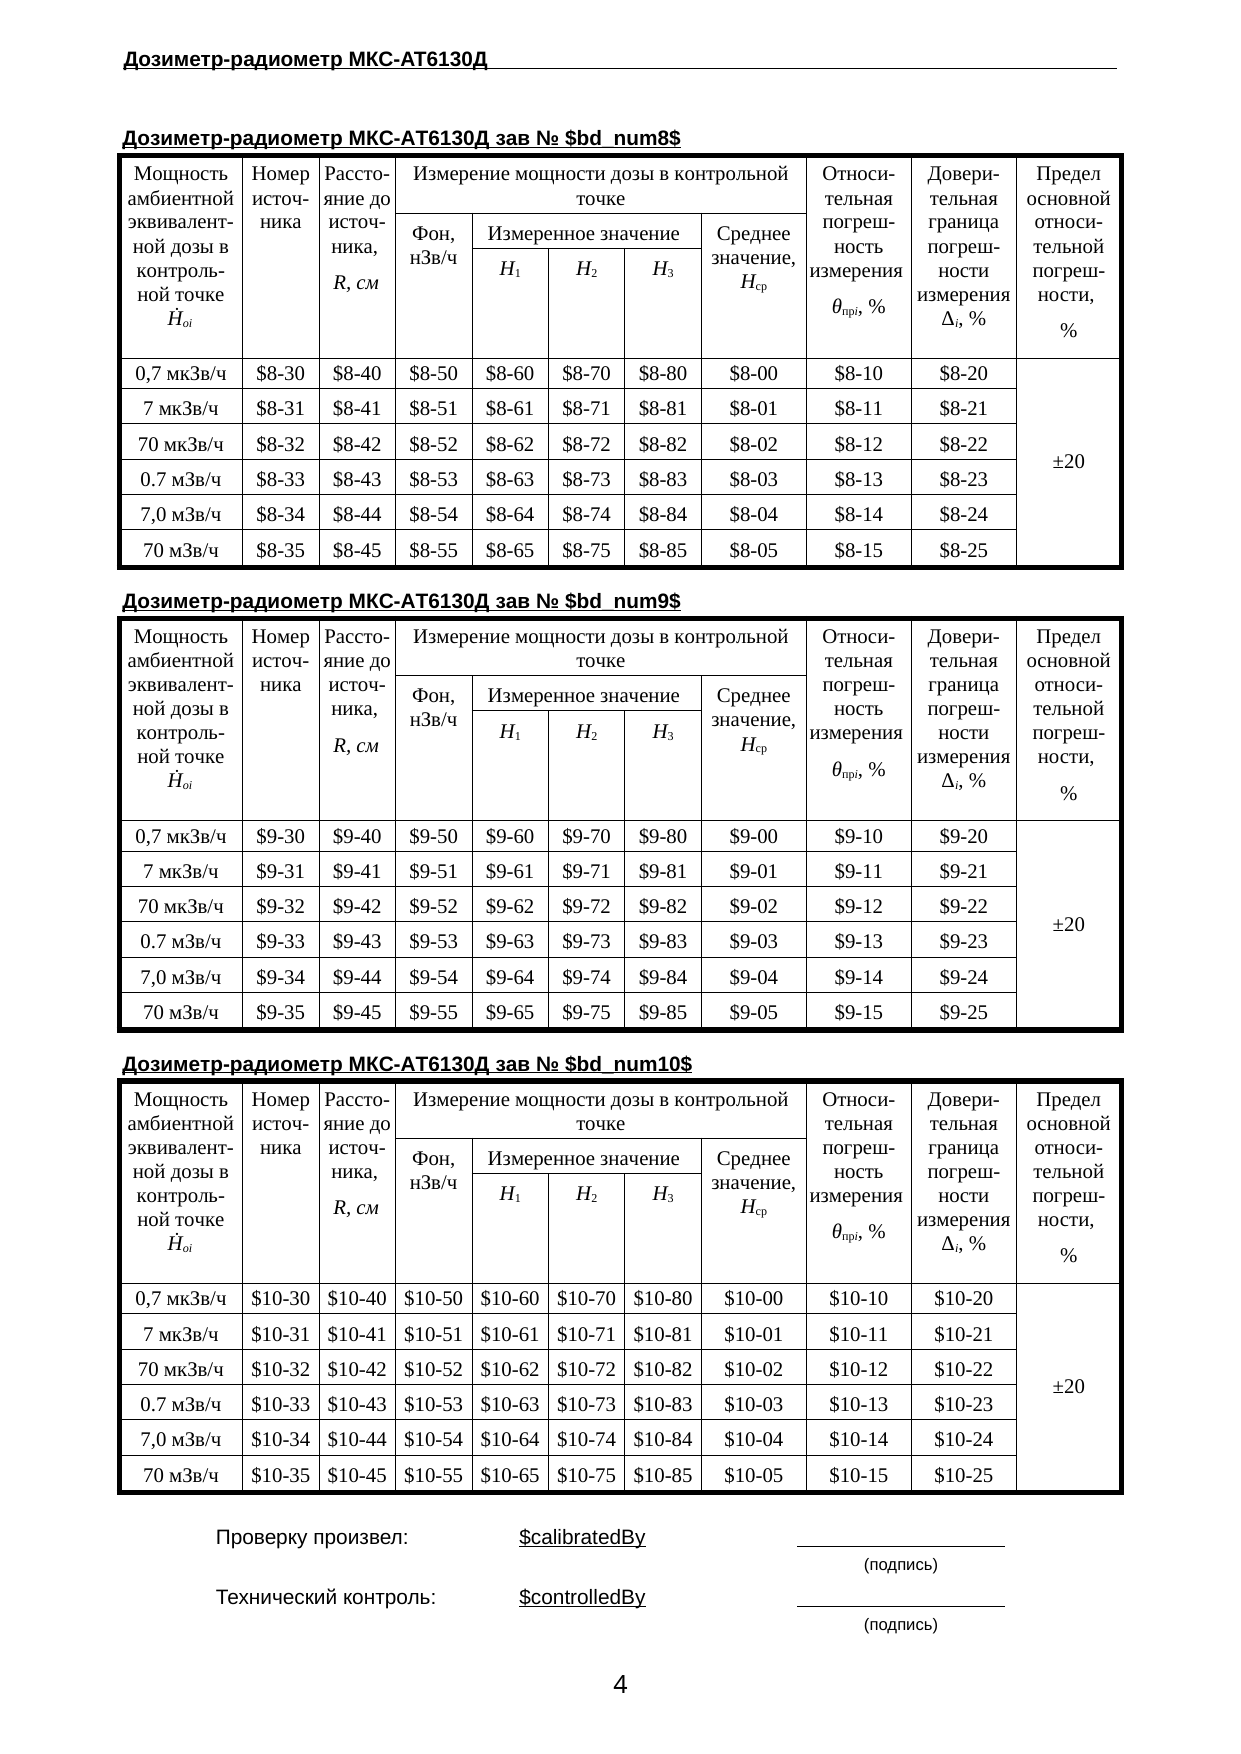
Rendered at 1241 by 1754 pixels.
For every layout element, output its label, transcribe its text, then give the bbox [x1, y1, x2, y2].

table_cell $8-40 [320, 359, 395, 388]
table_cell $8-52 [396, 424, 472, 459]
table_cell $10-71 [549, 1314, 624, 1348]
table_header Проверку произвел: [210, 1520, 513, 1555]
table_cell $9-51 [396, 852, 472, 886]
table_cell $8-13 [807, 460, 911, 494]
table_cell $8-00 [702, 359, 806, 388]
table_cell $10-75 [549, 1456, 624, 1490]
table_cell $8-31 [243, 389, 319, 423]
table_cell Довери-тельная граница погреш-ности измерения Δi, % [912, 158, 1016, 358]
table_cell $8-43 [320, 460, 395, 494]
table_cell $8-85 [625, 530, 701, 564]
table_cell 70 мЗв/ч [122, 1456, 242, 1490]
table_cell $10-55 [396, 1456, 472, 1490]
table_cell Относи-тельная погреш-ность измерения θпрi, % [807, 621, 911, 820]
table_cell $10-11 [807, 1314, 911, 1348]
table_cell 0,7 мкЗв/ч [122, 821, 242, 851]
table_cell $9-75 [549, 993, 624, 1027]
table_cell $9-61 [473, 852, 548, 886]
table_cell $8-34 [243, 495, 319, 529]
table_cell Относи-тельная погреш-ность измерения θпрi, % [807, 1084, 911, 1283]
table_cell $9-33 [243, 922, 319, 957]
table_cell Измерение мощности дозы в контрольной точке [396, 621, 806, 675]
table_cell 7 мкЗв/ч [122, 852, 242, 886]
table_cell $10-82 [625, 1350, 701, 1384]
table_cell $8-80 [625, 359, 701, 388]
table_cell $9-13 [807, 922, 911, 957]
table_cell $10-31 [243, 1314, 319, 1348]
table_cell [210, 1614, 513, 1638]
table_cell $8-10 [807, 359, 911, 388]
table_cell ±20 [1017, 1284, 1119, 1490]
table_cell (подпись) [771, 1614, 1030, 1638]
table_cell $9-44 [320, 958, 395, 992]
table_cell $10-10 [807, 1284, 911, 1313]
table_cell $9-30 [243, 821, 319, 851]
table_cell $9-41 [320, 852, 395, 886]
table_cell $8-15 [807, 530, 911, 564]
table_cell $9-82 [625, 887, 701, 921]
table_cell $8-81 [625, 389, 701, 423]
table_cell H3 [625, 249, 701, 358]
table_cell $9-64 [473, 958, 548, 992]
table_cell $10-43 [320, 1385, 395, 1419]
table_cell $9-74 [549, 958, 624, 992]
table_cell $10-70 [549, 1284, 624, 1313]
table_cell $10-25 [912, 1456, 1016, 1490]
table_cell $9-62 [473, 887, 548, 921]
table_cell $8-21 [912, 389, 1016, 423]
table_cell $10-60 [473, 1284, 548, 1313]
table_cell $9-12 [807, 887, 911, 921]
table_cell Измерение мощности дозы в контрольной точке [396, 158, 806, 212]
table_cell $9-03 [702, 922, 806, 957]
table_cell $10-63 [473, 1385, 548, 1419]
table_cell $9-02 [702, 887, 806, 921]
table_cell $9-55 [396, 993, 472, 1027]
table_cell 0,7 мкЗв/ч [122, 1284, 242, 1313]
table_cell $9-73 [549, 922, 624, 957]
table_cell $8-71 [549, 389, 624, 423]
table_cell ±20 [1017, 821, 1119, 1027]
table_cell $10-80 [625, 1284, 701, 1313]
table_cell $10-40 [320, 1284, 395, 1313]
table_cell $9-60 [473, 821, 548, 851]
table_cell $10-52 [396, 1350, 472, 1384]
table_cell $10-83 [625, 1385, 701, 1419]
table_cell $9-53 [396, 922, 472, 957]
table_cell $controlledBy [514, 1579, 771, 1614]
table_cell $8-12 [807, 424, 911, 459]
table_cell $9-81 [625, 852, 701, 886]
table_cell H3 [625, 711, 701, 820]
table_cell $10-54 [396, 1420, 472, 1454]
table_cell $10-65 [473, 1456, 548, 1490]
table_cell $8-53 [396, 460, 472, 494]
table_cell $10-85 [625, 1456, 701, 1490]
table_cell $8-22 [912, 424, 1016, 459]
table_cell $9-85 [625, 993, 701, 1027]
table_cell 0,7 мкЗв/ч [122, 359, 242, 388]
table_cell (подпись) [771, 1555, 1030, 1579]
table_cell Рассто-яние до источ-ника, R, см [320, 158, 395, 358]
table_cell 7 мкЗв/ч [122, 1314, 242, 1348]
table_cell $9-54 [396, 958, 472, 992]
table_cell $10-64 [473, 1420, 548, 1454]
table_cell Среднее значение, Hср [702, 676, 806, 820]
table_header Дозиметр-радиометр МКС-AT6130Д зав № $bd_num8$ [119, 107, 1121, 153]
table_cell $9-21 [912, 852, 1016, 886]
table_cell $9-23 [912, 922, 1016, 957]
table_cell 7 мкЗв/ч [122, 389, 242, 423]
table_cell H1 [473, 249, 548, 358]
table_cell $8-23 [912, 460, 1016, 494]
table_cell Среднее значение, Hср [702, 214, 806, 358]
table_cell $8-03 [702, 460, 806, 494]
table_cell Измеренное значение [473, 676, 701, 710]
table_cell $9-32 [243, 887, 319, 921]
table_cell $9-34 [243, 958, 319, 992]
table_cell $10-32 [243, 1350, 319, 1384]
table_cell Довери-тельная граница погреш-ности измерения Δi, % [912, 1084, 1016, 1283]
table_cell $10-41 [320, 1314, 395, 1348]
table_cell 7,0 мЗв/ч [122, 1420, 242, 1454]
table_cell 70 мкЗв/ч [122, 424, 242, 459]
table_cell $10-73 [549, 1385, 624, 1419]
table_cell $9-84 [625, 958, 701, 992]
table_cell 0.7 мЗв/ч [122, 922, 242, 957]
table_header Дозиметр-радиометр МКС-AT6130Д зав № $bd_num10$ [119, 1033, 1121, 1078]
table_cell $10-45 [320, 1456, 395, 1490]
table_cell $8-20 [912, 359, 1016, 388]
table_cell H3 [625, 1174, 701, 1283]
table_cell $10-03 [702, 1385, 806, 1419]
table_cell $9-40 [320, 821, 395, 851]
table_cell [771, 1579, 1030, 1614]
table_cell Фон, нЗв/ч [396, 1139, 472, 1283]
table_cell $8-45 [320, 530, 395, 564]
table_cell $8-73 [549, 460, 624, 494]
table_cell $8-75 [549, 530, 624, 564]
table_cell Мощность амбиентной эквивалент-ной дозы в контроль-ной точке Ḣoi [122, 158, 242, 358]
table_cell $8-02 [702, 424, 806, 459]
table_cell $8-55 [396, 530, 472, 564]
table_cell $8-65 [473, 530, 548, 564]
table_cell H2 [549, 249, 624, 358]
table_cell Предел основной относи-тельной погреш-ности, % [1017, 158, 1119, 358]
table_cell $8-62 [473, 424, 548, 459]
table_cell $9-45 [320, 993, 395, 1027]
table_cell $10-30 [243, 1284, 319, 1313]
table_cell Предел основной относи-тельной погреш-ности, % [1017, 1084, 1119, 1283]
table_cell H2 [549, 1174, 624, 1283]
table_cell H1 [473, 711, 548, 820]
table_cell $8-14 [807, 495, 911, 529]
table_cell $10-34 [243, 1420, 319, 1454]
table_cell $8-63 [473, 460, 548, 494]
table_cell Рассто-яние до источ-ника, R, см [320, 621, 395, 820]
table_cell $8-74 [549, 495, 624, 529]
table_cell $9-35 [243, 993, 319, 1027]
table_cell $9-65 [473, 993, 548, 1027]
table_cell $8-51 [396, 389, 472, 423]
table_cell $8-83 [625, 460, 701, 494]
table_cell $10-53 [396, 1385, 472, 1419]
table_cell Рассто-яние до источ-ника, R, см [320, 1084, 395, 1283]
table_cell $10-12 [807, 1350, 911, 1384]
table_cell $10-01 [702, 1314, 806, 1348]
table_cell 0.7 мЗв/ч [122, 460, 242, 494]
table_cell $9-20 [912, 821, 1016, 851]
table_cell 70 мЗв/ч [122, 530, 242, 564]
table_cell $10-14 [807, 1420, 911, 1454]
table_cell Номер источ-ника [243, 621, 319, 820]
table_cell $8-44 [320, 495, 395, 529]
table_cell $10-04 [702, 1420, 806, 1454]
table_cell $8-82 [625, 424, 701, 459]
table_cell $9-14 [807, 958, 911, 992]
table_cell $9-00 [702, 821, 806, 851]
table_cell $8-30 [243, 359, 319, 388]
table_cell $10-23 [912, 1385, 1016, 1419]
table_cell Довери-тельная граница погреш-ности измерения Δi, % [912, 621, 1016, 820]
table_cell $10-22 [912, 1350, 1016, 1384]
table_cell ±20 [1017, 359, 1119, 564]
table_cell 70 мкЗв/ч [122, 1350, 242, 1384]
table_cell $9-71 [549, 852, 624, 886]
table_cell $10-33 [243, 1385, 319, 1419]
table_cell Фон, нЗв/ч [396, 676, 472, 820]
table_cell $8-64 [473, 495, 548, 529]
table_cell H1 [473, 1174, 548, 1283]
table_header [771, 1520, 1030, 1555]
table_cell $8-11 [807, 389, 911, 423]
table_cell $9-04 [702, 958, 806, 992]
table_cell Фон, нЗв/ч [396, 214, 472, 358]
table_cell $8-35 [243, 530, 319, 564]
table_cell $8-50 [396, 359, 472, 388]
table_cell $9-70 [549, 821, 624, 851]
table_cell $10-72 [549, 1350, 624, 1384]
table_cell $9-72 [549, 887, 624, 921]
table_cell Мощность амбиентной эквивалент-ной дозы в контроль-ной точке Ḣoi [122, 1084, 242, 1283]
table_cell $10-42 [320, 1350, 395, 1384]
table_cell $9-50 [396, 821, 472, 851]
table_cell H2 [549, 711, 624, 820]
table_cell $8-01 [702, 389, 806, 423]
table_cell $10-02 [702, 1350, 806, 1384]
table_cell $8-25 [912, 530, 1016, 564]
table_cell $8-04 [702, 495, 806, 529]
table_cell Измеренное значение [473, 1139, 701, 1173]
table_cell $8-32 [243, 424, 319, 459]
table_cell $8-33 [243, 460, 319, 494]
table_cell $10-74 [549, 1420, 624, 1454]
table_cell 0.7 мЗв/ч [122, 1385, 242, 1419]
table_cell $10-50 [396, 1284, 472, 1313]
table_cell Измеренное значение [473, 214, 701, 248]
table_cell $10-00 [702, 1284, 806, 1313]
table_header $calibratedBy [514, 1520, 771, 1555]
table_cell $10-61 [473, 1314, 548, 1348]
table_cell $10-35 [243, 1456, 319, 1490]
table_cell $9-15 [807, 993, 911, 1027]
table_cell $8-84 [625, 495, 701, 529]
table_cell $8-05 [702, 530, 806, 564]
table_cell $10-24 [912, 1420, 1016, 1454]
table_cell $9-52 [396, 887, 472, 921]
table_cell $10-62 [473, 1350, 548, 1384]
table_cell $9-31 [243, 852, 319, 886]
table_cell $8-42 [320, 424, 395, 459]
table_cell $8-61 [473, 389, 548, 423]
table_cell $10-84 [625, 1420, 701, 1454]
table_cell $10-44 [320, 1420, 395, 1454]
table_cell $9-80 [625, 821, 701, 851]
table_cell $9-63 [473, 922, 548, 957]
table_cell Номер источ-ника [243, 1084, 319, 1283]
table_cell Измерение мощности дозы в контрольной точке [396, 1084, 806, 1138]
table_cell $8-54 [396, 495, 472, 529]
table_cell Номер источ-ника [243, 158, 319, 358]
table_cell [514, 1555, 771, 1579]
table_cell $9-25 [912, 993, 1016, 1027]
table_cell $10-51 [396, 1314, 472, 1348]
table_cell 70 мкЗв/ч [122, 887, 242, 921]
table_cell $9-24 [912, 958, 1016, 992]
table_cell [514, 1614, 771, 1638]
table_cell Мощность амбиентной эквивалент-ной дозы в контроль-ной точке Ḣoi [122, 621, 242, 820]
table_cell $10-13 [807, 1385, 911, 1419]
table_cell $10-21 [912, 1314, 1016, 1348]
table_cell Относи-тельная погреш-ность измерения θпрi, % [807, 158, 911, 358]
table_cell $8-72 [549, 424, 624, 459]
table_cell $8-24 [912, 495, 1016, 529]
table_cell 7,0 мЗв/ч [122, 958, 242, 992]
table_cell $8-60 [473, 359, 548, 388]
table_cell $9-83 [625, 922, 701, 957]
table_cell 70 мЗв/ч [122, 993, 242, 1027]
table_cell $10-20 [912, 1284, 1016, 1313]
table_cell $9-22 [912, 887, 1016, 921]
table_cell $9-01 [702, 852, 806, 886]
table_cell 7,0 мЗв/ч [122, 495, 242, 529]
table_header Дозиметр-радиометр МКС-AT6130Д зав № $bd_num9$ [119, 570, 1121, 616]
table_cell [210, 1555, 513, 1579]
table_cell $10-81 [625, 1314, 701, 1348]
table_cell $9-10 [807, 821, 911, 851]
table_cell $9-43 [320, 922, 395, 957]
table_cell $10-05 [702, 1456, 806, 1490]
table_cell Предел основной относи-тельной погреш-ности, % [1017, 621, 1119, 820]
table_cell $8-70 [549, 359, 624, 388]
table_cell $9-11 [807, 852, 911, 886]
table_cell $8-41 [320, 389, 395, 423]
table_cell $9-42 [320, 887, 395, 921]
table_cell Среднее значение, Hср [702, 1139, 806, 1283]
table_cell Технический контроль: [210, 1579, 513, 1614]
table_cell $9-05 [702, 993, 806, 1027]
table_cell $10-15 [807, 1456, 911, 1490]
